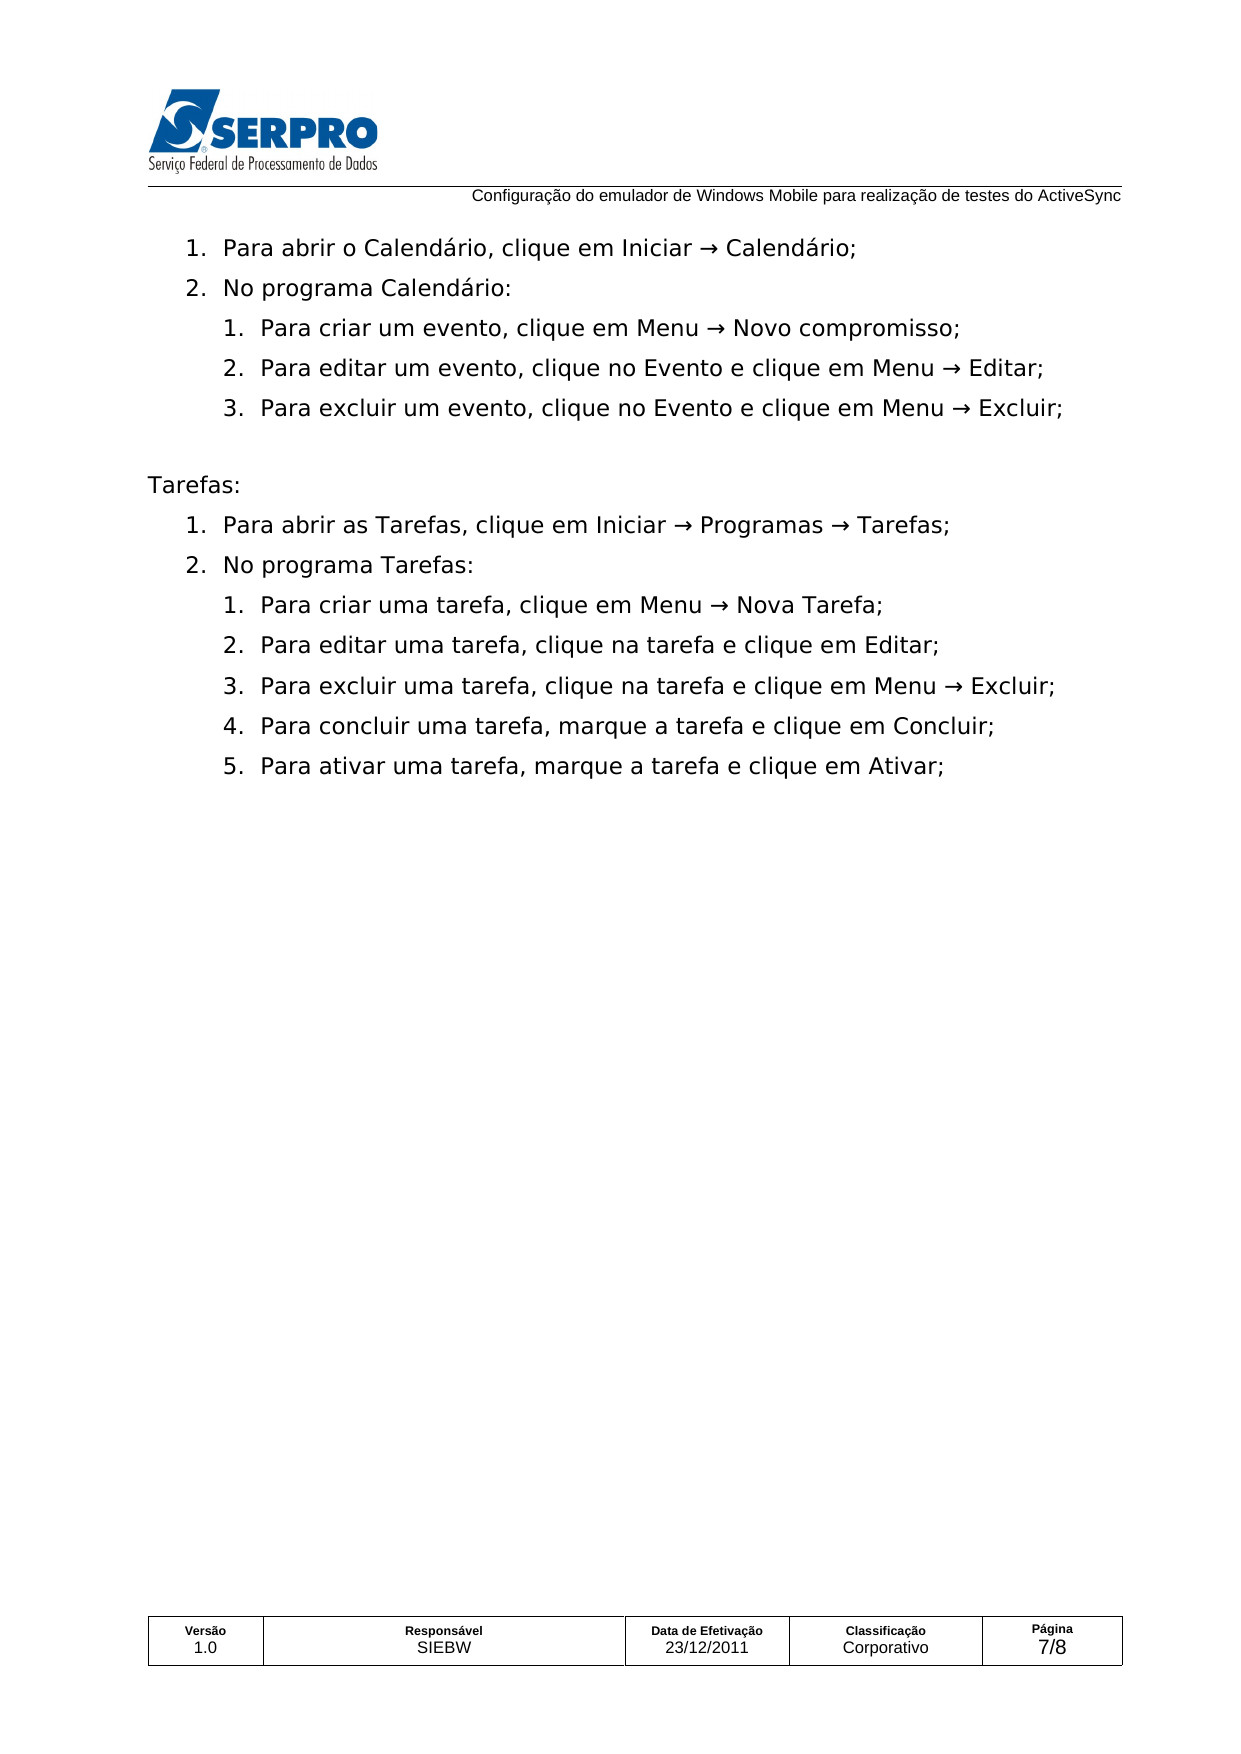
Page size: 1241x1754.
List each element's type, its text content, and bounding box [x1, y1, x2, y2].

list Para editar um evento, clique no Evento e clique em Menu → Editar; [223, 356, 1122, 382]
list Para abrir as Tarefas, clique em Iniciar → Programas → Tarefas; [185, 512, 1122, 539]
list No programa Tarefas: [185, 552, 1122, 579]
list Para excluir um evento, clique no Evento e clique em Menu → Excluir; [223, 396, 1122, 422]
list Para excluir uma tarefa, clique na tarefa e clique em Menu → Excluir; [223, 673, 1122, 699]
list Para ativar uma tarefa, marque a tarefa e clique em Ativar; [223, 753, 1122, 780]
text Tarefas: [148, 472, 1122, 499]
list Para criar um evento, clique em Menu → Novo compromisso; [223, 315, 1122, 342]
list Para editar uma tarefa, clique na tarefa e clique em Editar; [223, 633, 1122, 659]
list No programa Calendário: [185, 275, 1122, 302]
list Para concluir uma tarefa, marque a tarefa e clique em Concluir; [223, 713, 1122, 740]
list Para abrir o Calendário, clique em Iniciar → Calendário; [185, 235, 1122, 262]
picture [147, 88, 378, 174]
list Para criar uma tarefa, clique em Menu → Nova Tarefa; [223, 593, 1122, 619]
